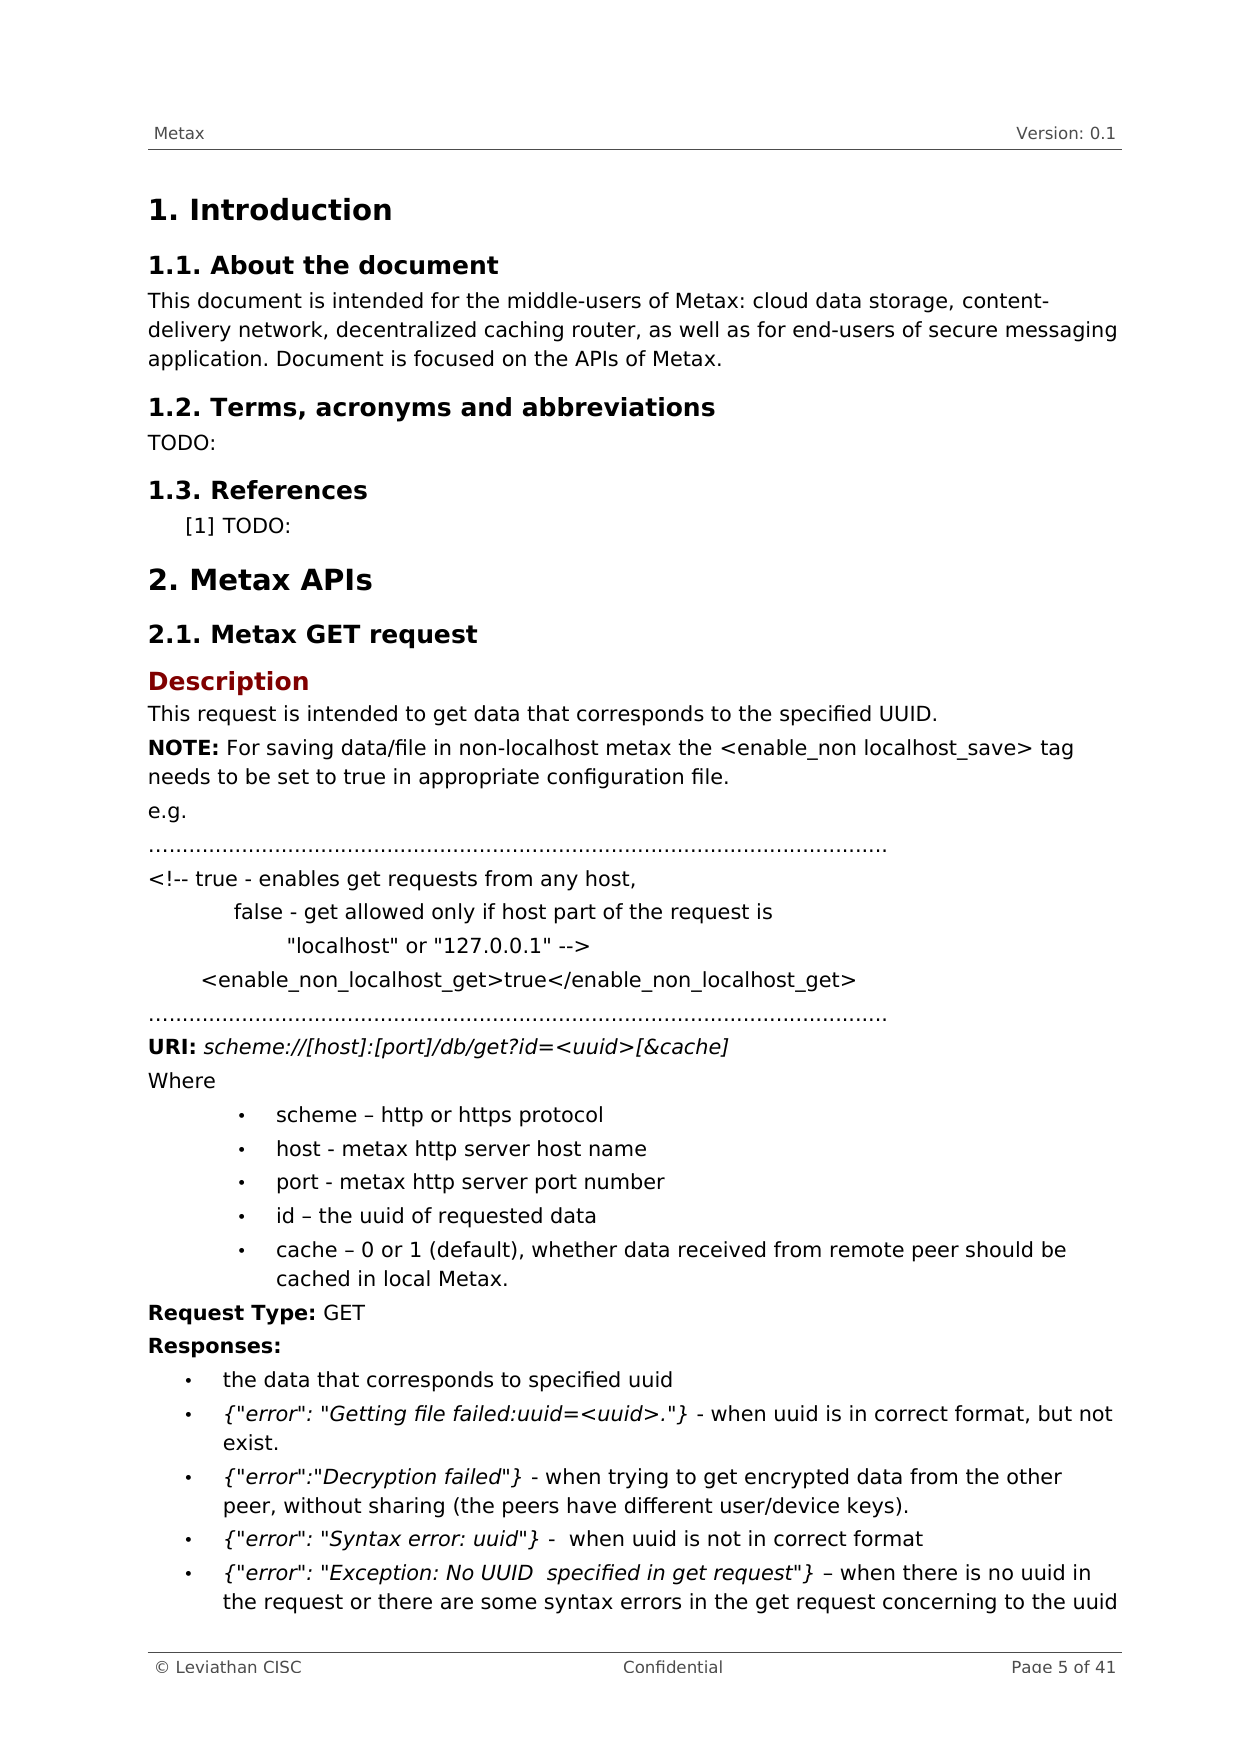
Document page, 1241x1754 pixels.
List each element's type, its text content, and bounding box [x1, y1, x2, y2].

text <enable_non_localhost_get>true</enable_non_localhost_get> [148, 968, 1122, 992]
list TODO: [185, 514, 1122, 539]
list {"error": "Getting file failed:uuid=<uuid>."} - when uuid is in correct format, but not exist. [185, 1402, 1122, 1455]
text …............................................................................................................. [148, 833, 1122, 857]
text false - get allowed only if host part of the request is [148, 900, 1122, 924]
text <!-- true - enables get requests from any host, [148, 867, 1122, 891]
text TODO: [148, 431, 1122, 455]
text Request Type: GET [148, 1301, 1122, 1325]
text This request is intended to get data that corresponds to the specified UUID. [148, 702, 1122, 727]
subtitle Terms, acronyms and abbreviations [148, 393, 1122, 422]
text Where [148, 1069, 1122, 1093]
subtitle Metax GET request [148, 621, 1122, 650]
list the data that corresponds to specified uuid [185, 1368, 1122, 1392]
list scheme – http or https protocol [238, 1103, 1122, 1127]
subtitle Metax APIs [148, 563, 1122, 597]
text This document is intended for the middle-users of Metax: cloud data storage, content-delivery network, decentralized caching router, as well as for end-users of secure messaging application. Document is focused on the APIs of Metax. [148, 289, 1122, 372]
text NOTE: For saving data/file in non-localhost metax the <enable_non localhost_save> tag needs to be set to true in appropriate configuration file. [148, 736, 1122, 789]
text Responses: [148, 1334, 1122, 1359]
list id – the uuid of requested data [238, 1204, 1122, 1228]
subtitle Description [148, 667, 1122, 697]
subtitle About the document [148, 251, 1122, 280]
subtitle Introduction [148, 194, 1122, 228]
list port - metax http server port number [238, 1170, 1122, 1194]
list {"error":"Decryption failed"} - when trying to get encrypted data from the other peer, without sharing (the peers have different user/device keys). [185, 1465, 1122, 1518]
subtitle References [148, 476, 1122, 506]
text e.g. [148, 799, 1122, 823]
text URI: scheme://[host]:[port]/db/get?id=<uuid>[&cache] [148, 1035, 1122, 1059]
text "localhost" or "127.0.0.1" --> [148, 934, 1122, 958]
text …............................................................................................................. [148, 1002, 1122, 1026]
list host - metax http server host name [238, 1137, 1122, 1161]
list {"error": "Syntax error: uuid"} - when uuid is not in correct format [185, 1527, 1122, 1552]
list {"error": "Exception: No UUID specified in get request"} – when there is no uuid in the request or there are some syntax errors in the get request concerning to the uuid [185, 1561, 1122, 1614]
list cache – 0 or 1 (default), whether data received from remote peer should be cached in local Metax. [238, 1238, 1122, 1291]
